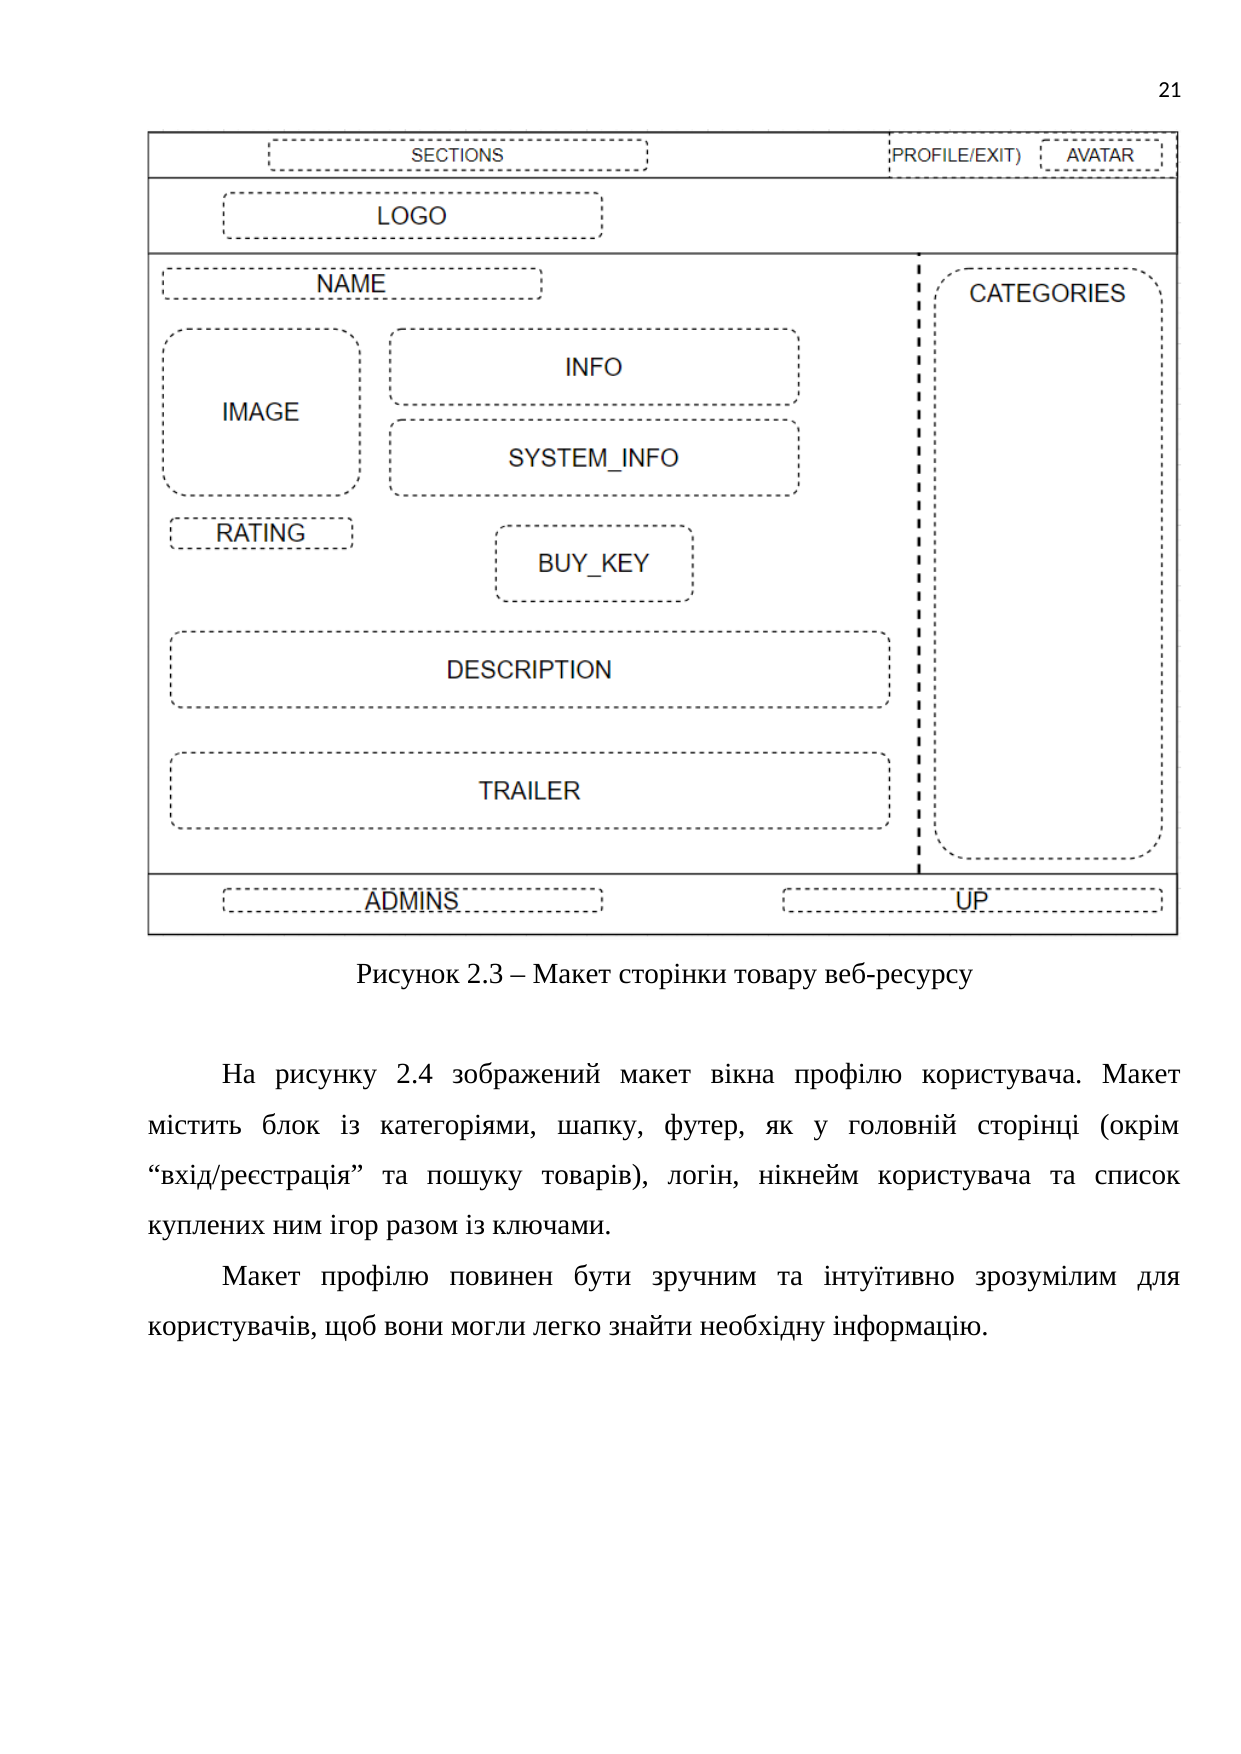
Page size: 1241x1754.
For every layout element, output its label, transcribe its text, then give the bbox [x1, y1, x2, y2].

text Рисунок 2.3 – Макет сторінки товару веб-ресурсу [148, 940, 1181, 989]
text Макет профілю повинен бути зручним та інтуїтивно зрозумілим для користувачів, щоб вони могли легко знайти необхідну інформацію. [148, 1258, 1181, 1342]
picture [147, 129, 1182, 940]
text На рисунку 2.4 зображений макет вікна профілю користувача. Макет містить блок із категоріями, шапку, футер, як у головній сторінці (окрім “вхід/реєстрація” та пошуку товарів), логін, нікнейм користувача та список куплених ним ігор разом із ключами. [148, 1057, 1181, 1241]
